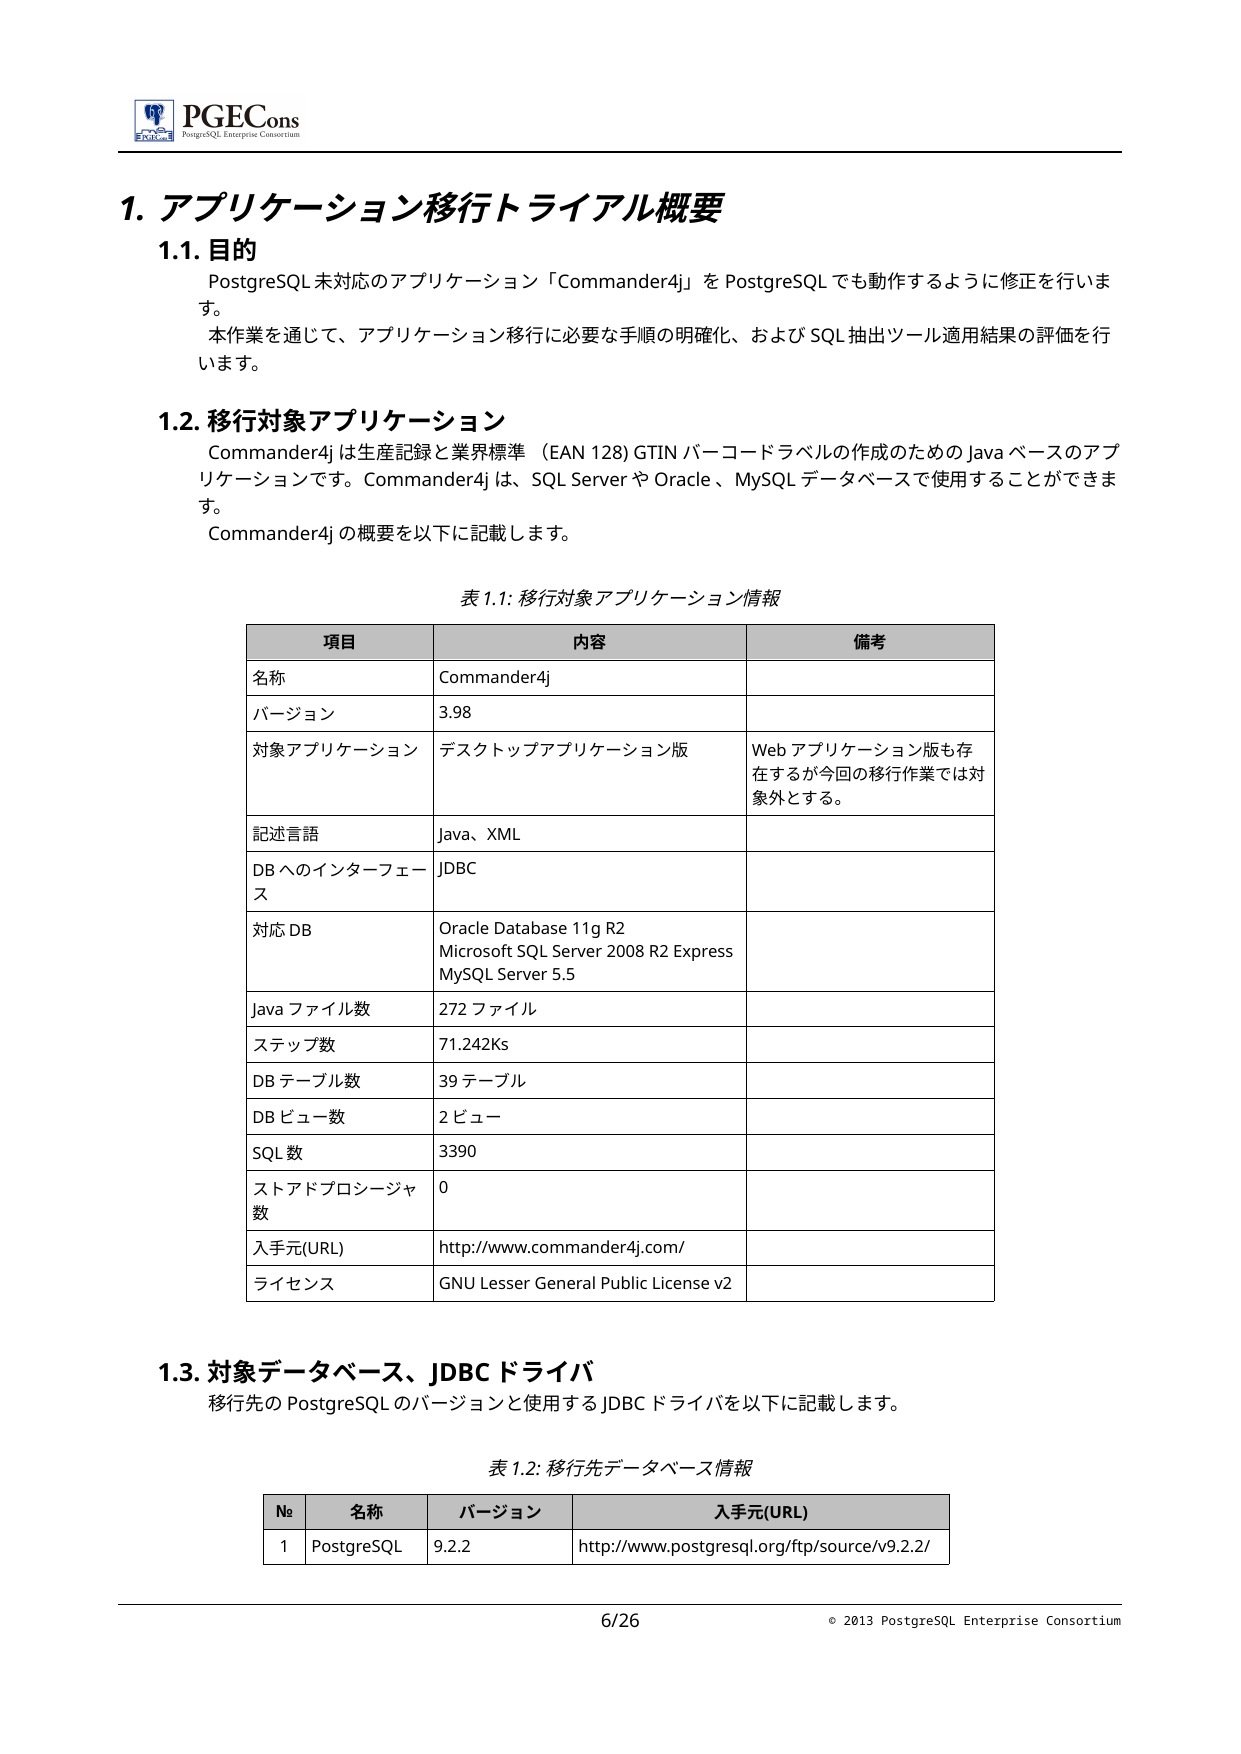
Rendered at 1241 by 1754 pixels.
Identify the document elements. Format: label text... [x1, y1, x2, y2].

table_cell [747, 816, 994, 851]
table_cell 3390 [434, 1135, 746, 1170]
table_cell [747, 1063, 994, 1098]
table_cell [747, 661, 994, 695]
table_header № [264, 1495, 305, 1529]
table_cell 71.242Ks [434, 1027, 746, 1062]
table_cell [747, 1231, 994, 1265]
table_cell [747, 852, 994, 911]
table_cell Oracle Database 11g R2 Microsoft SQL Server 2008 R2 Express MySQL Server 5.5 [434, 912, 746, 991]
text 本作業を通じて、アプリケーション移行に必要な手順の明確化、およびSQL抽出ツール適用結果の評価を行います。 [197, 321, 1122, 376]
table_cell 名称 [247, 661, 433, 695]
table_cell DBビュー数 [247, 1099, 433, 1134]
table_header 名称 [306, 1495, 427, 1529]
table_cell Commander4j [434, 661, 746, 695]
table_cell ライセンス [247, 1266, 433, 1301]
table_cell 1 [264, 1530, 305, 1563]
table_cell SQL数 [247, 1135, 433, 1170]
table_cell 対応DB [247, 912, 433, 991]
table_cell 3.98 [434, 696, 746, 731]
table_cell [747, 696, 994, 731]
table_cell 記述言語 [247, 816, 433, 851]
text Commander4j は生産記録と業界標準 （EAN 128) GTIN バーコードラベルの作成のための Java ベースのアプリケーションです。Commander4j は、SQL ServerやOracle 、MySQL データベースで使用することができます。 [197, 437, 1122, 519]
table_cell [747, 1135, 994, 1170]
table_cell http://www.postgresql.org/ftp/source/v9.2.2/ [573, 1530, 949, 1563]
picture [128, 94, 306, 147]
text Commander4j の概要を以下に記載します。 [197, 519, 1122, 546]
table_header 内容 [434, 625, 746, 659]
table_cell DBへのインターフェース [247, 852, 433, 911]
table_cell PostgreSQL [306, 1530, 427, 1563]
text 表 1.1: 移行対象アプリケーション情報 [118, 584, 1122, 611]
table_cell 0 [434, 1171, 746, 1229]
table_cell [747, 912, 994, 991]
table_cell [747, 992, 994, 1026]
table_cell 入手元(URL) [247, 1231, 433, 1265]
table_header 入手元(URL) [573, 1495, 949, 1529]
table_cell 2ビュー [434, 1099, 746, 1134]
text 表 1.2: 移行先データベース情報 [118, 1454, 1122, 1481]
table_header 項目 [247, 625, 433, 659]
table_cell デスクトップアプリケーション版 [434, 732, 746, 815]
table_cell GNU Lesser General Public License v2 [434, 1266, 746, 1301]
table_cell Webアプリケーション版も存在するが今回の移行作業では対象外とする。 [747, 732, 994, 815]
table_cell ストアドプロシージャ数 [247, 1171, 433, 1229]
table_header 備考 [747, 625, 994, 659]
table_cell [747, 1171, 994, 1229]
subtitle 移行対象アプリケーション [157, 401, 1122, 437]
table_cell 272ファイル [434, 992, 746, 1026]
table_cell 9.2.2 [428, 1530, 572, 1563]
text PostgreSQL未対応のアプリケーション「Commander4j」をPostgreSQLでも動作するように修正を行います。 [197, 267, 1122, 321]
table_cell 対象アプリケーション [247, 732, 433, 815]
table_cell バージョン [247, 696, 433, 731]
table_cell Java、XML [434, 816, 746, 851]
table_cell Javaファイル数 [247, 992, 433, 1026]
table_cell JDBC [434, 852, 746, 911]
table_cell [747, 1027, 994, 1062]
text 移行先のPostgreSQLのバージョンと使用するJDBCドライバを以下に記載します。 [197, 1388, 1122, 1416]
table_cell [747, 1266, 994, 1301]
table_cell 39テーブル [434, 1063, 746, 1098]
subtitle 対象データベース、JDBCドライバ [157, 1352, 1122, 1388]
subtitle アプリケーション移行トライアル概要 [118, 182, 1122, 231]
subtitle 目的 [157, 231, 1122, 267]
table_cell [747, 1099, 994, 1134]
table_cell DBテーブル数 [247, 1063, 433, 1098]
table_cell http://www.commander4j.com/ [434, 1231, 746, 1265]
table_header バージョン [428, 1495, 572, 1529]
table_cell ステップ数 [247, 1027, 433, 1062]
